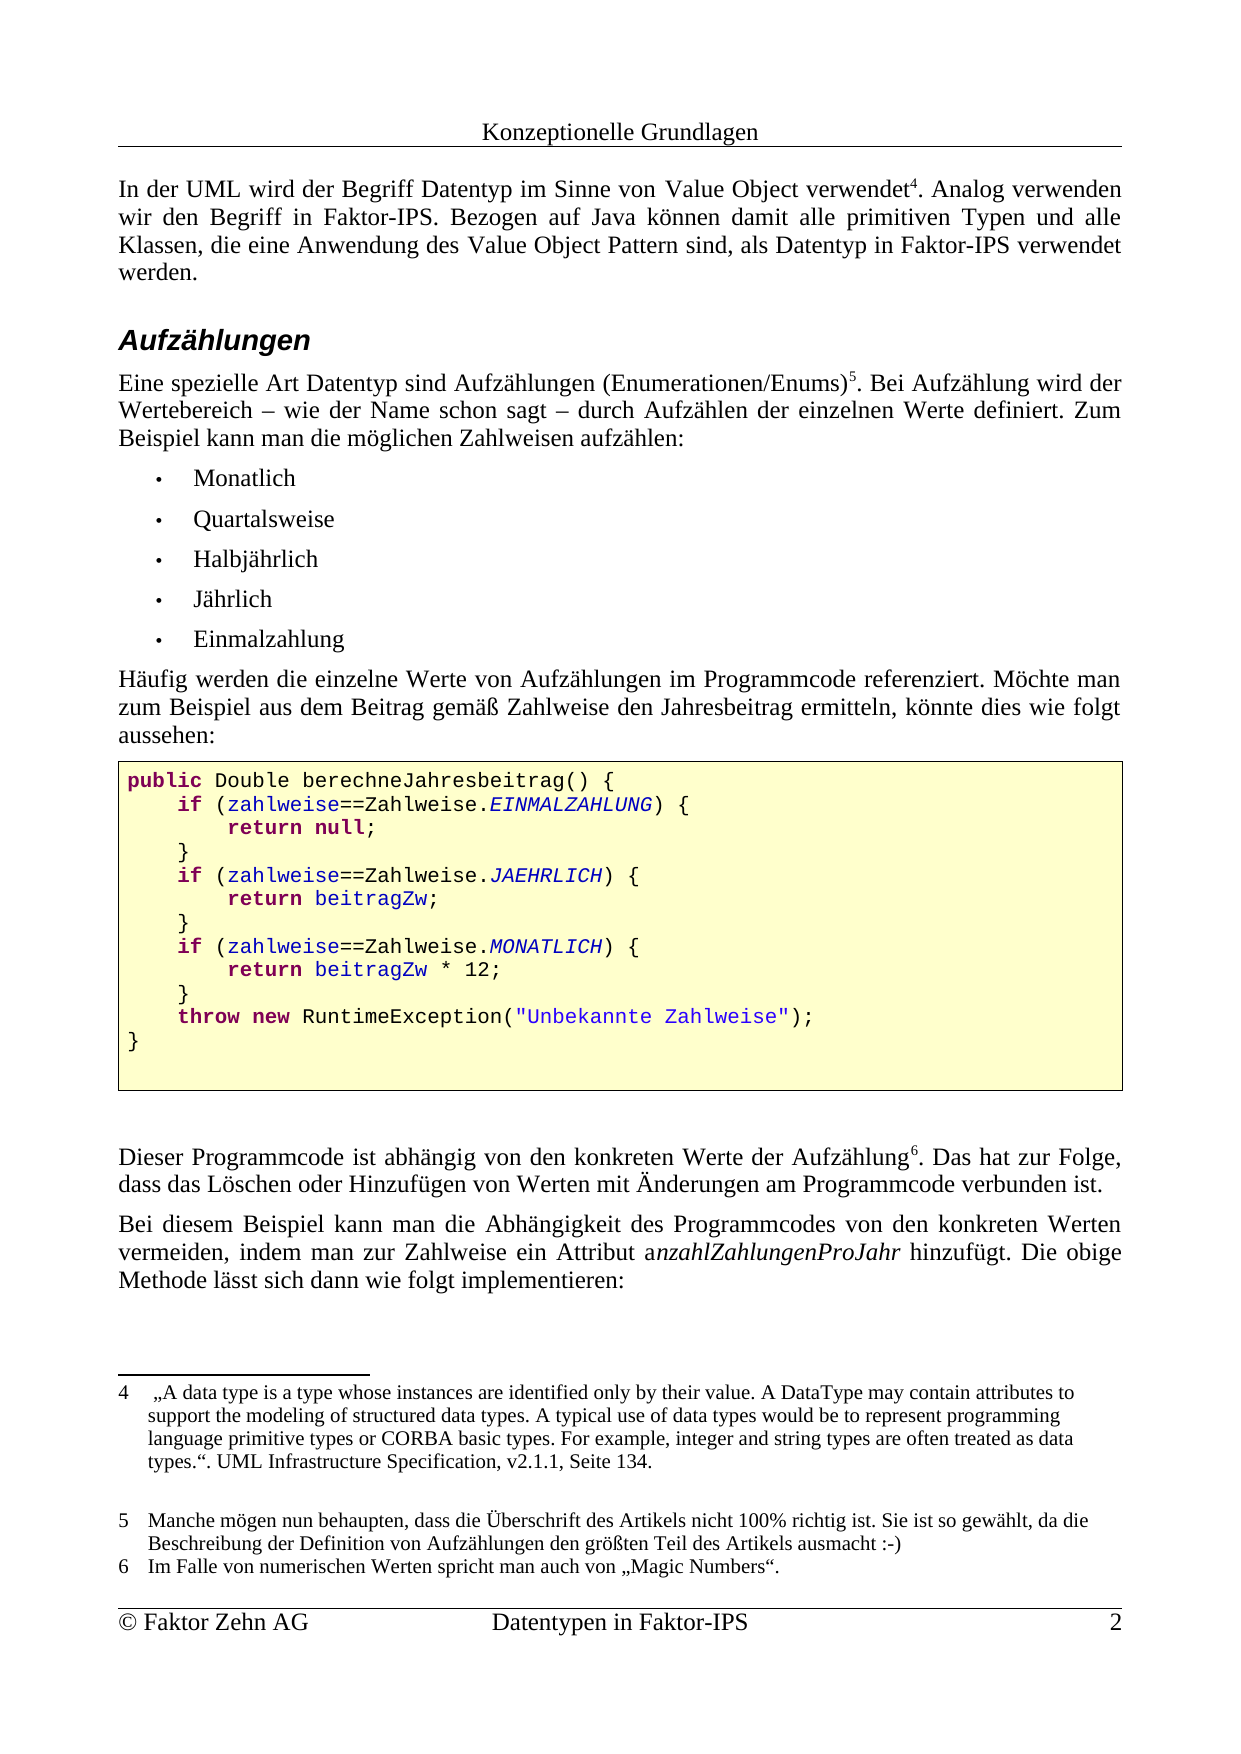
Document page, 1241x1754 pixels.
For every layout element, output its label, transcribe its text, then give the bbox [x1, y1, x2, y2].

list Quartalsweise [156, 505, 1122, 532]
text if (zahlweise==Zahlweise.MONATLICH) { [127, 936, 1113, 959]
text if (zahlweise==Zahlweise.EINMALZAHLUNG) { [127, 794, 1113, 817]
text Manche mögen nun behaupten, dass die Überschrift des Artikels nicht 100% richtig ist. Sie ist so gewählt, da die Beschreibung der Definition von Aufzählungen den größten Teil des Artikels ausmacht :-) [118, 1509, 1122, 1555]
text Dieser Programmcode ist abhängig von den konkreten Werte der Aufzählung. Das hat zur Folge, dass das Löschen oder Hinzufügen von Werten mit Änderungen am Programmcode verbunden ist. [118, 1143, 1122, 1198]
text } [127, 912, 1113, 936]
text } [127, 1030, 1113, 1054]
text In der UML wird der Begriff Datentyp im Sinne von Value Object verwendet. Analog verwenden wir den Begriff in Faktor-IPS. Bezogen auf Java können damit alle primitiven Typen und alle Klassen, die eine Anwendung des Value Object Pattern sind, als Datentyp in Faktor-IPS verwendet werden. [118, 175, 1122, 286]
list Halbjährlich [156, 545, 1122, 573]
list Einmalzahlung [156, 625, 1122, 653]
text } [127, 841, 1113, 865]
text } [127, 983, 1113, 1007]
text return beitragZw * 12; [127, 959, 1113, 983]
text „A data type is a type whose instances are identified only by their value. A DataType may contain attributes to support the modeling of structured data types. A typical use of data types would be to represent programming language primitive types or CORBA basic types. For example, integer and string types are often treated as data types.“. UML Infrastructure Specification, v2.1.1, Seite 134. [118, 1381, 1122, 1473]
list Monatlich [156, 464, 1122, 492]
text return null; [127, 817, 1113, 841]
text Häufig werden die einzelne Werte von Aufzählungen im Programmcode referenziert. Möchte man zum Beispiel aus dem Beitrag gemäß Zahlweise den Jahresbeitrag ermitteln, könnte dies wie folgt aussehen: [118, 666, 1122, 749]
text public Double berechneJahresbeitrag() { [127, 770, 1113, 794]
text Eine spezielle Art Datentyp sind Aufzählungen (Enumerationen/Enums). Bei Aufzählung wird der Werte­bereich – wie der Name schon sagt – durch Aufzählen der einzelnen Werte definiert. Zum Beispiel kann man die möglichen Zahlweisen aufzählen: [118, 369, 1122, 452]
list Jährlich [156, 585, 1122, 613]
text throw new RuntimeException("Unbekannte Zahlweise"); [127, 1007, 1113, 1030]
text Im Falle von numerischen Werten spricht man auch von „Magic Numbers“. [118, 1555, 1122, 1578]
text Bei diesem Beispiel kann man die Abhängigkeit des Programmcodes von den konkreten Werten vermeiden, indem man zur Zahlweise ein Attribut anzahlZahlungenProJahr hinzufügt. Die obige Methode lässt sich dann wie folgt implementieren: [118, 1211, 1122, 1294]
text return beitragZw; [127, 888, 1113, 912]
text if (zahlweise==Zahlweise.JAEHRLICH) { [127, 865, 1113, 888]
subtitle Aufzählungen [118, 324, 1122, 356]
